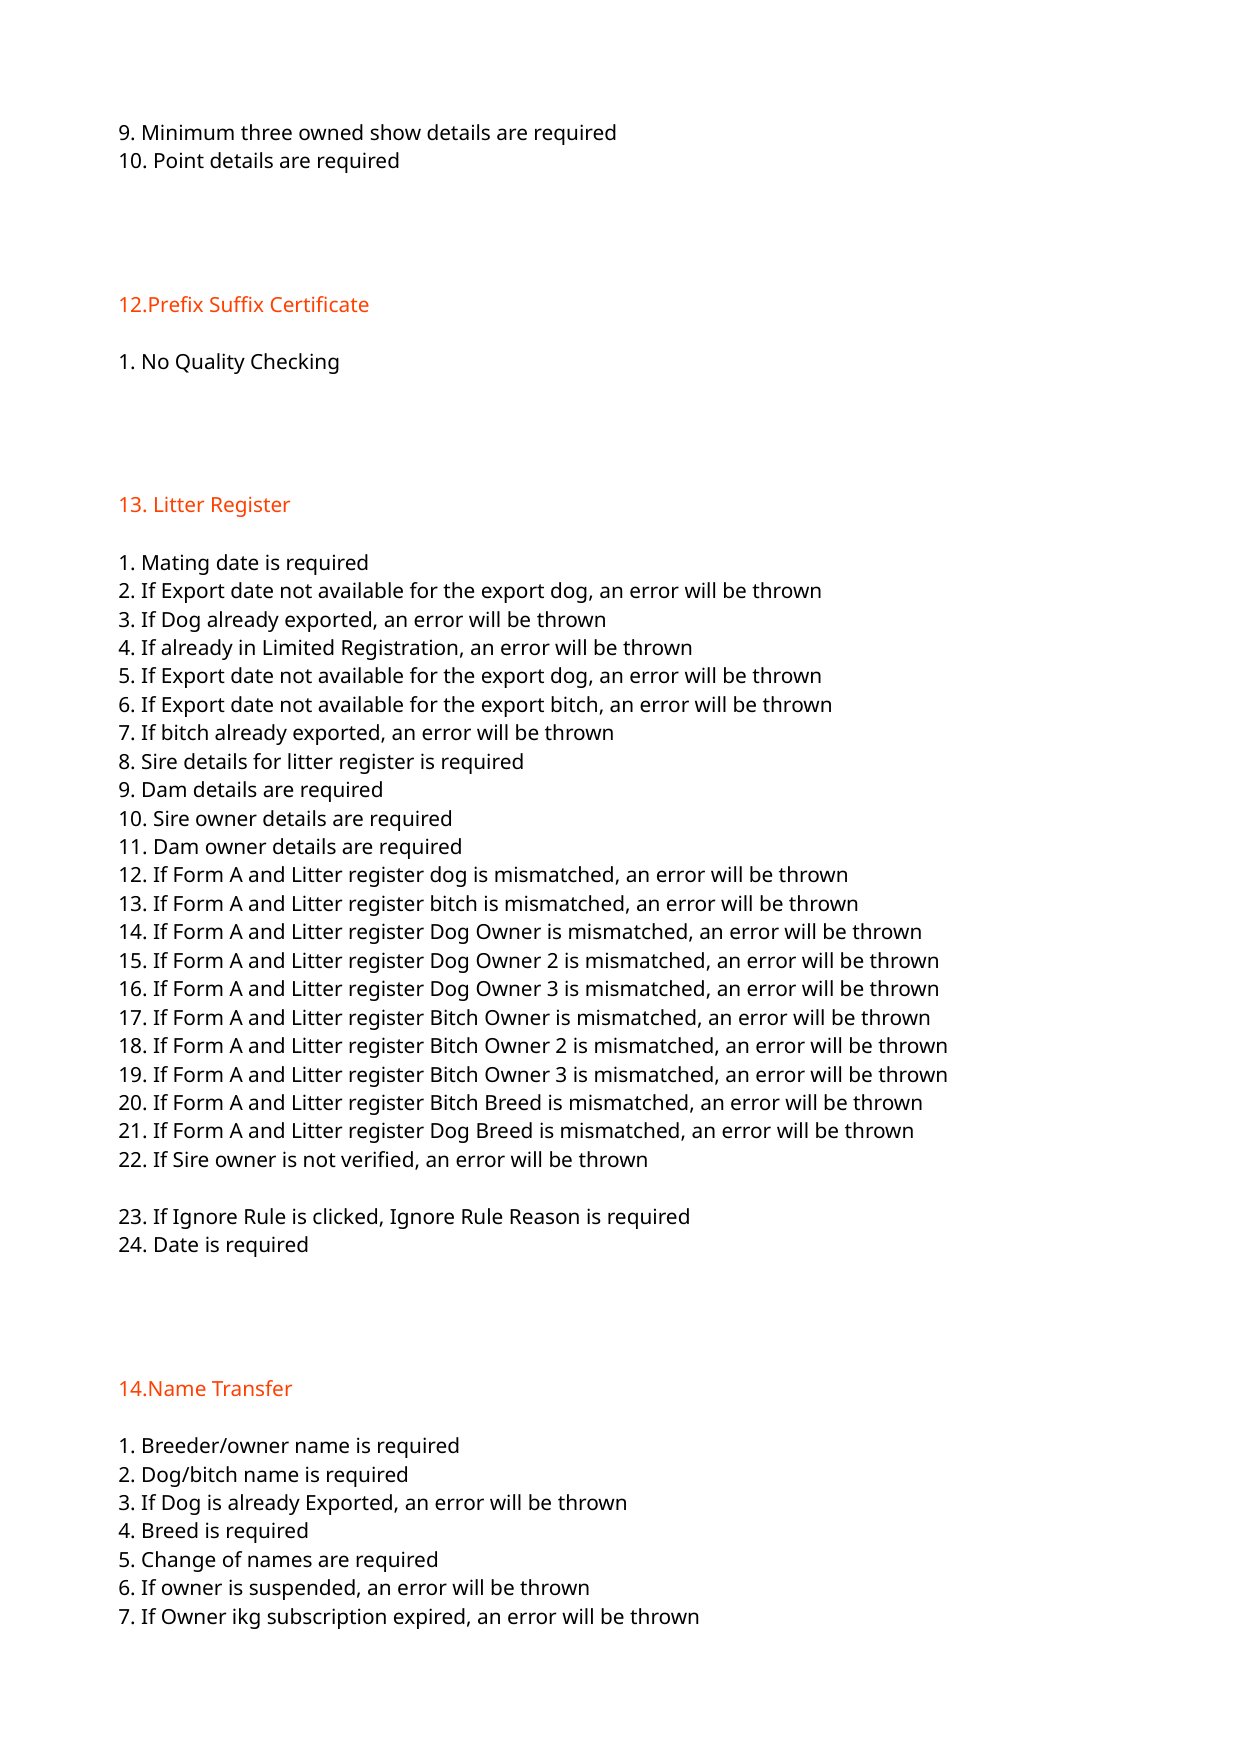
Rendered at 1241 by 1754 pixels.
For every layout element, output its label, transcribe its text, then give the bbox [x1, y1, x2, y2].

text 20. If Form A and Litter register Bitch Breed is mismatched, an error will be thrown [118, 1088, 1122, 1117]
text 3. If Dog already exported, an error will be thrown [118, 605, 1122, 633]
text 4. Breed is required [118, 1517, 1122, 1545]
text 5. If Export date not available for the export dog, an error will be thrown [118, 662, 1122, 690]
text 18. If Form A and Litter register Bitch Owner 2 is mismatched, an error will be thrown [118, 1031, 1122, 1060]
text 17. If Form A and Litter register Bitch Owner is mismatched, an error will be thrown [118, 1003, 1122, 1031]
text 3. If Dog is already Exported, an error will be thrown [118, 1488, 1122, 1517]
text 1. Mating date is required [118, 548, 1122, 576]
text 24. Date is required [118, 1231, 1122, 1259]
text 2. Dog/bitch name is required [118, 1460, 1122, 1488]
text 14. If Form A and Litter register Dog Owner is mismatched, an error will be thrown [118, 917, 1122, 946]
text 19. If Form A and Litter register Bitch Owner 3 is mismatched, an error will be thrown [118, 1060, 1122, 1088]
text 21. If Form A and Litter register Dog Breed is mismatched, an error will be thrown [118, 1117, 1122, 1145]
text 9. Dam details are required [118, 775, 1122, 804]
text 9. Minimum three owned show details are required [118, 118, 1122, 147]
text 7. If Owner ikg subscription expired, an error will be thrown [118, 1602, 1122, 1630]
text 6. If Export date not available for the export bitch, an error will be thrown [118, 690, 1122, 718]
text 5. Change of names are required [118, 1545, 1122, 1573]
text 4. If already in Limited Registration, an error will be thrown [118, 633, 1122, 662]
text 11. Dam owner details are required [118, 832, 1122, 861]
text 6. If owner is suspended, an error will be thrown [118, 1573, 1122, 1602]
text 8. Sire details for litter register is required [118, 747, 1122, 775]
text 2. If Export date not available for the export dog, an error will be thrown [118, 576, 1122, 605]
text 22. If Sire owner is not verified, an error will be thrown [118, 1145, 1122, 1173]
text 15. If Form A and Litter register Dog Owner 2 is mismatched, an error will be thrown [118, 946, 1122, 974]
text 1. Breeder/owner name is required [118, 1431, 1122, 1460]
text 1. No Quality Checking [118, 347, 1122, 376]
text 12. If Form A and Litter register dog is mismatched, an error will be thrown [118, 861, 1122, 889]
text 14.Name Transfer [118, 1374, 1122, 1402]
text 16. If Form A and Litter register Dog Owner 3 is mismatched, an error will be thrown [118, 974, 1122, 1003]
text 23. If Ignore Rule is clicked, Ignore Rule Reason is required [118, 1202, 1122, 1231]
text 13. Litter Register [118, 491, 1122, 519]
text 13. If Form A and Litter register bitch is mismatched, an error will be thrown [118, 889, 1122, 917]
text 10. Sire owner details are required [118, 804, 1122, 832]
text 12.Prefix Suffix Certificate [118, 290, 1122, 318]
text 10. Point details are required [118, 147, 1122, 175]
text 7. If bitch already exported, an error will be thrown [118, 718, 1122, 747]
